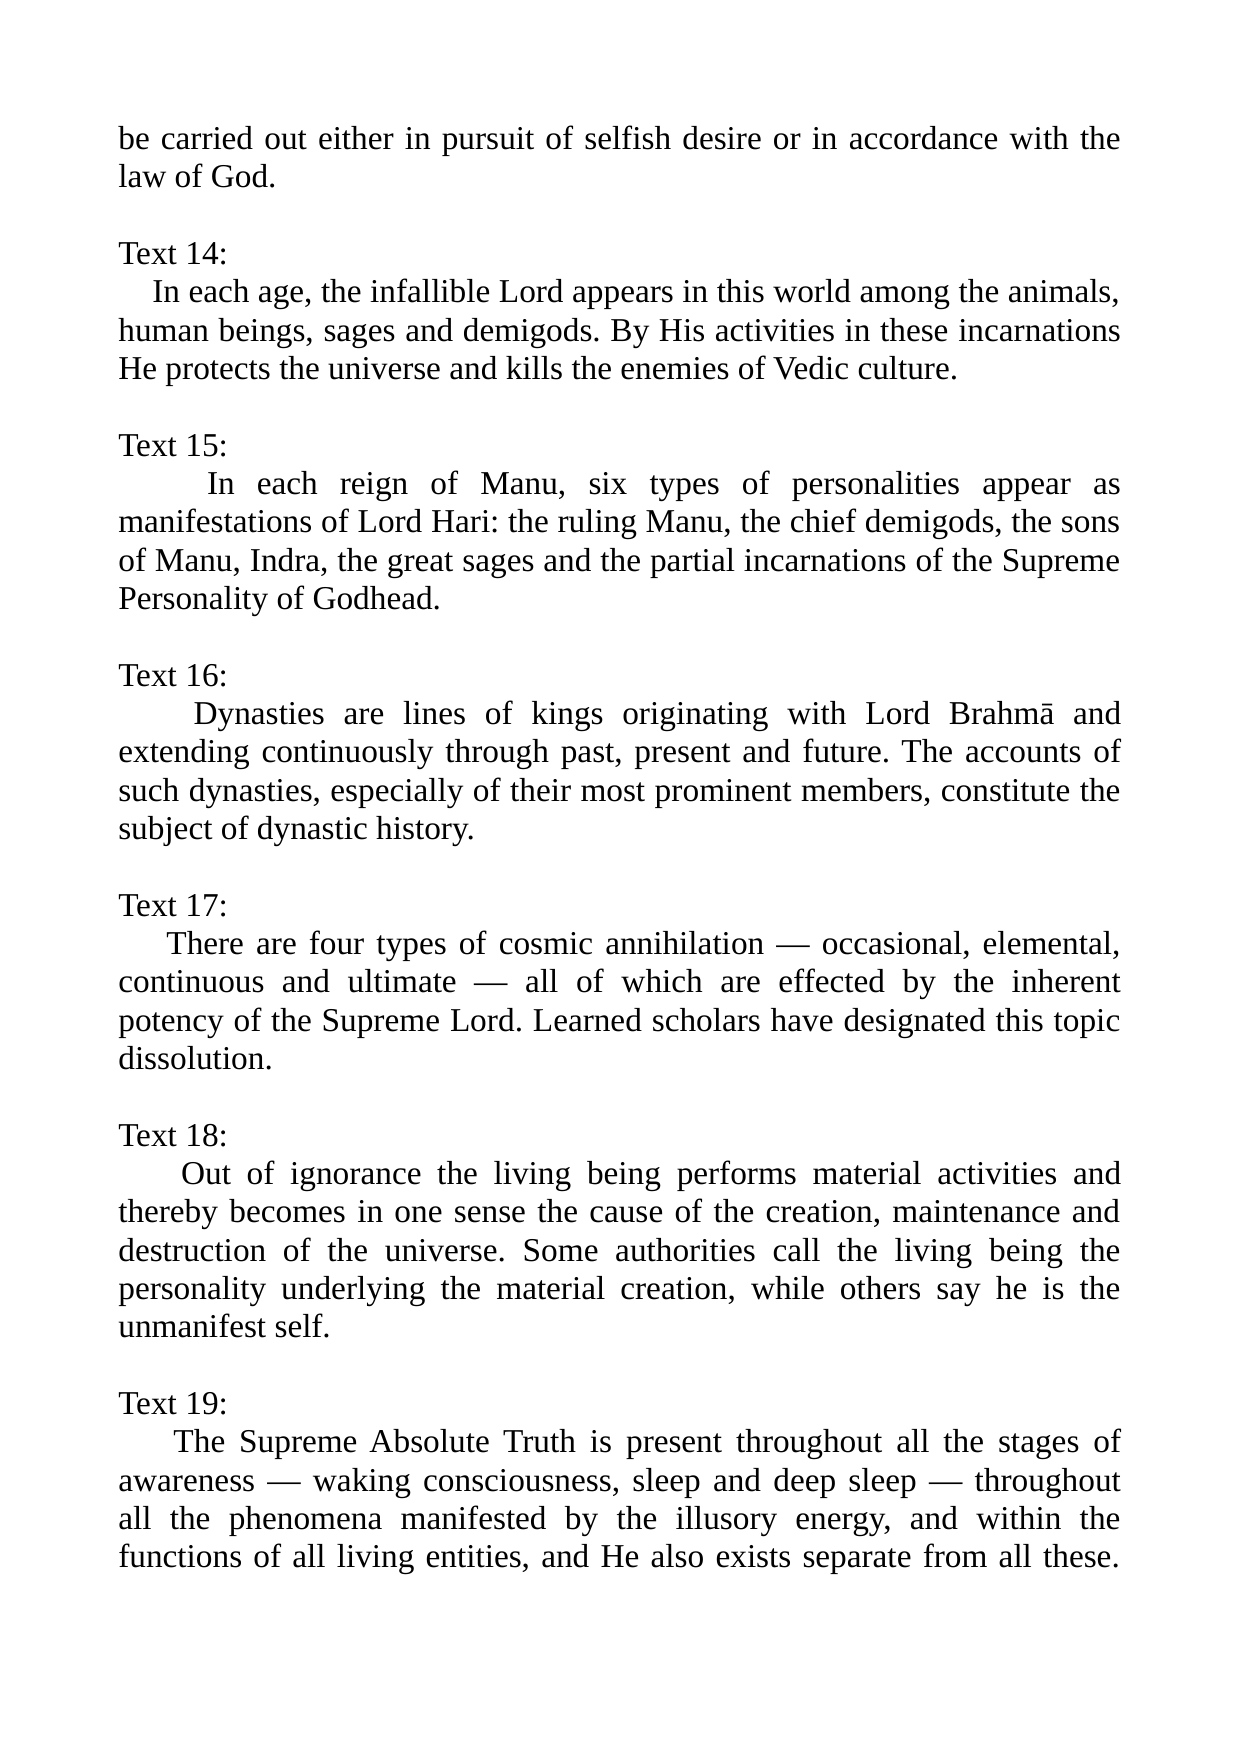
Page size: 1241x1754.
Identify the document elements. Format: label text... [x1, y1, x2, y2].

text Text 15: [118, 425, 1122, 463]
text In each age, the infallible Lord appears in this world among the animals, human beings, sages and demigods. By His activities in these incarnations He protects the universe and kills the enemies of Vedic culture. [118, 271, 1122, 386]
text In each reign of Manu, six types of personalities appear as manifestations of Lord Hari: the ruling Manu, the chief demigods, the sons of Manu, Indra, the great sages and the partial incarnations of the Supreme Personality of Godhead. [118, 463, 1122, 616]
text Text 14: [118, 233, 1122, 271]
text Text 18: [118, 1115, 1122, 1153]
text be carried out either in pursuit of selfish desire or in accordance with the law of God. [118, 118, 1122, 195]
text Text 17: [118, 885, 1122, 923]
text Text 16: [118, 655, 1122, 693]
text Dynasties are lines of kings originating with Lord Brahmā and extending continuously through past, present and future. The accounts of such dynasties, especially of their most prominent members, constitute the subject of dynastic history. [118, 693, 1122, 846]
text Text 19: [118, 1383, 1122, 1421]
text There are four types of cosmic annihilation — occasional, elemental, continuous and ultimate — all of which are effected by the inherent potency of the Supreme Lord. Learned scholars have designated this topic dissolution. [118, 923, 1122, 1076]
text The Supreme Absolute Truth is present throughout all the stages of awareness — waking consciousness, sleep and deep sleep — throughout all the phenomena manifested by the illusory energy, and within the functions of all living entities, and He also exists separate from all these. [118, 1421, 1122, 1575]
text Out of ignorance the living being performs material activities and thereby becomes in one sense the cause of the creation, maintenance and destruction of the universe. Some authorities call the living being the personality underlying the material creation, while others say he is the unmanifest self. [118, 1153, 1122, 1345]
